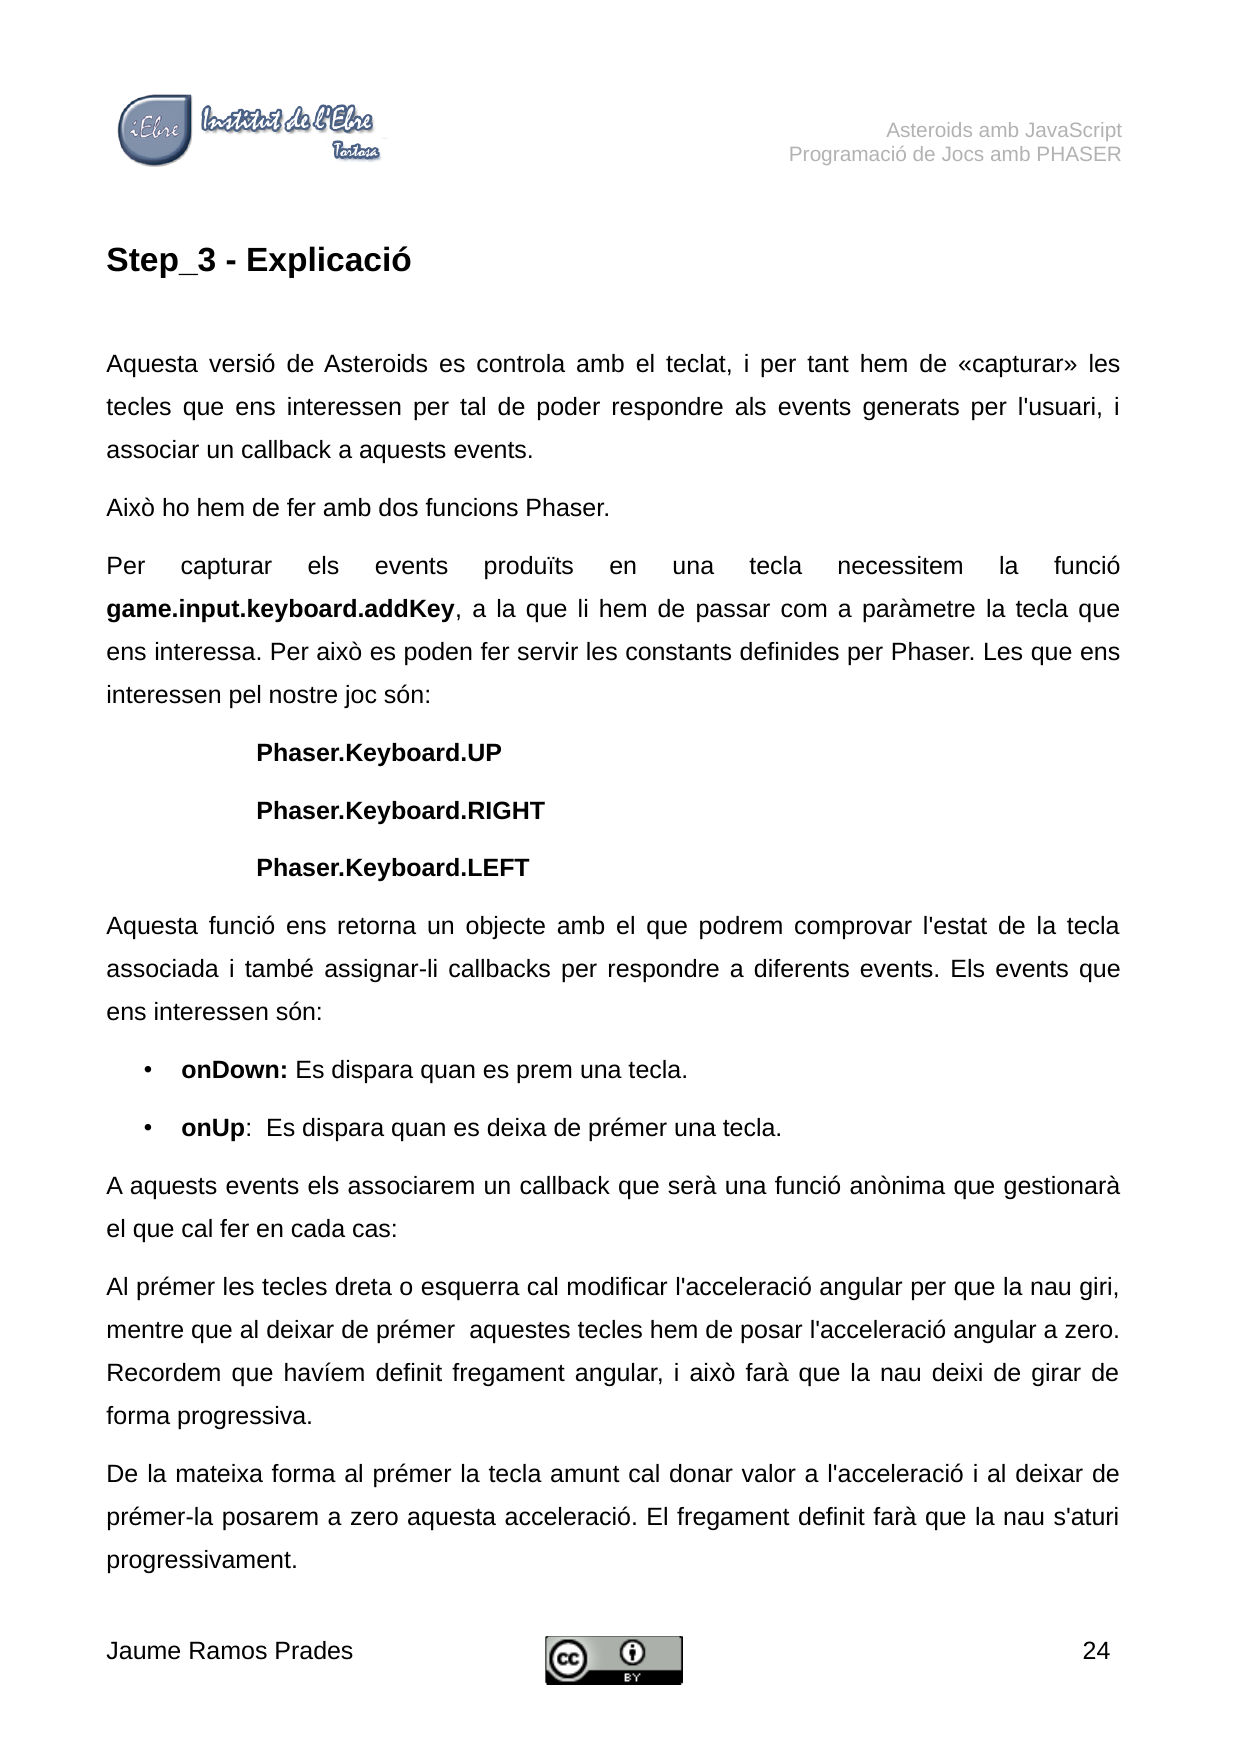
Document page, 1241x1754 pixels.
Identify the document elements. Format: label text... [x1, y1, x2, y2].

text Aquesta funció ens retorna un objecte amb el que podrem comprovar l'estat de la tecla associada i també assignar-li callbacks per respondre a diferents events. Els events que ens interessen són: [106, 911, 1122, 1026]
text De la mateixa forma al prémer la tecla amunt cal donar valor a l'acceleració i al deixar de prémer-la posarem a zero aquesta acceleració. El fregament definit farà que la nau s'aturi progressivament. [106, 1458, 1122, 1573]
text Per capturar els events produïts en una tecla necessitem la funció game.input.keyboard.addKey, a la que li hem de passar com a paràmetre la tecla que ens interessa. Per això es poden fer servir les constants definides per Phaser. Les que ens interessen pel nostre joc són: [106, 551, 1122, 709]
text Al prémer les tecles dreta o esquerra cal modificar l'acceleració angular per que la nau giri, mentre que al deixar de prémer aquestes tecles hem de posar l'acceleració angular a zero. Recordem que havíem definit fregament angular, i això farà que la nau deixi de girar de forma progressiva. [106, 1271, 1122, 1429]
picture [545, 1636, 683, 1685]
text Phaser.Keyboard.RIGHT [106, 796, 1122, 824]
text Phaser.Keyboard.LEFT [106, 853, 1122, 882]
text A aquests events els associarem un callback que serà una funció anònima que gestionarà el que cal fer en cada cas: [106, 1171, 1122, 1242]
list onDown: Es dispara quan es prem una tecla. [144, 1055, 1122, 1084]
text Phaser.Keyboard.UP [106, 738, 1122, 767]
text Aquesta versió de Asteroids es controla amb el teclat, i per tant hem de «capturar» les tecles que ens interessen per tal de poder respondre als events generats per l'usuari, i associar un callback a aquests events. [106, 349, 1122, 464]
text Això ho hem de fer amb dos funcions Phaser. [106, 493, 1122, 522]
picture [106, 79, 397, 181]
subtitle Step_3 - Explicació [106, 240, 1122, 279]
list onUp: Es dispara quan es deixa de prémer una tecla. [144, 1113, 1122, 1142]
